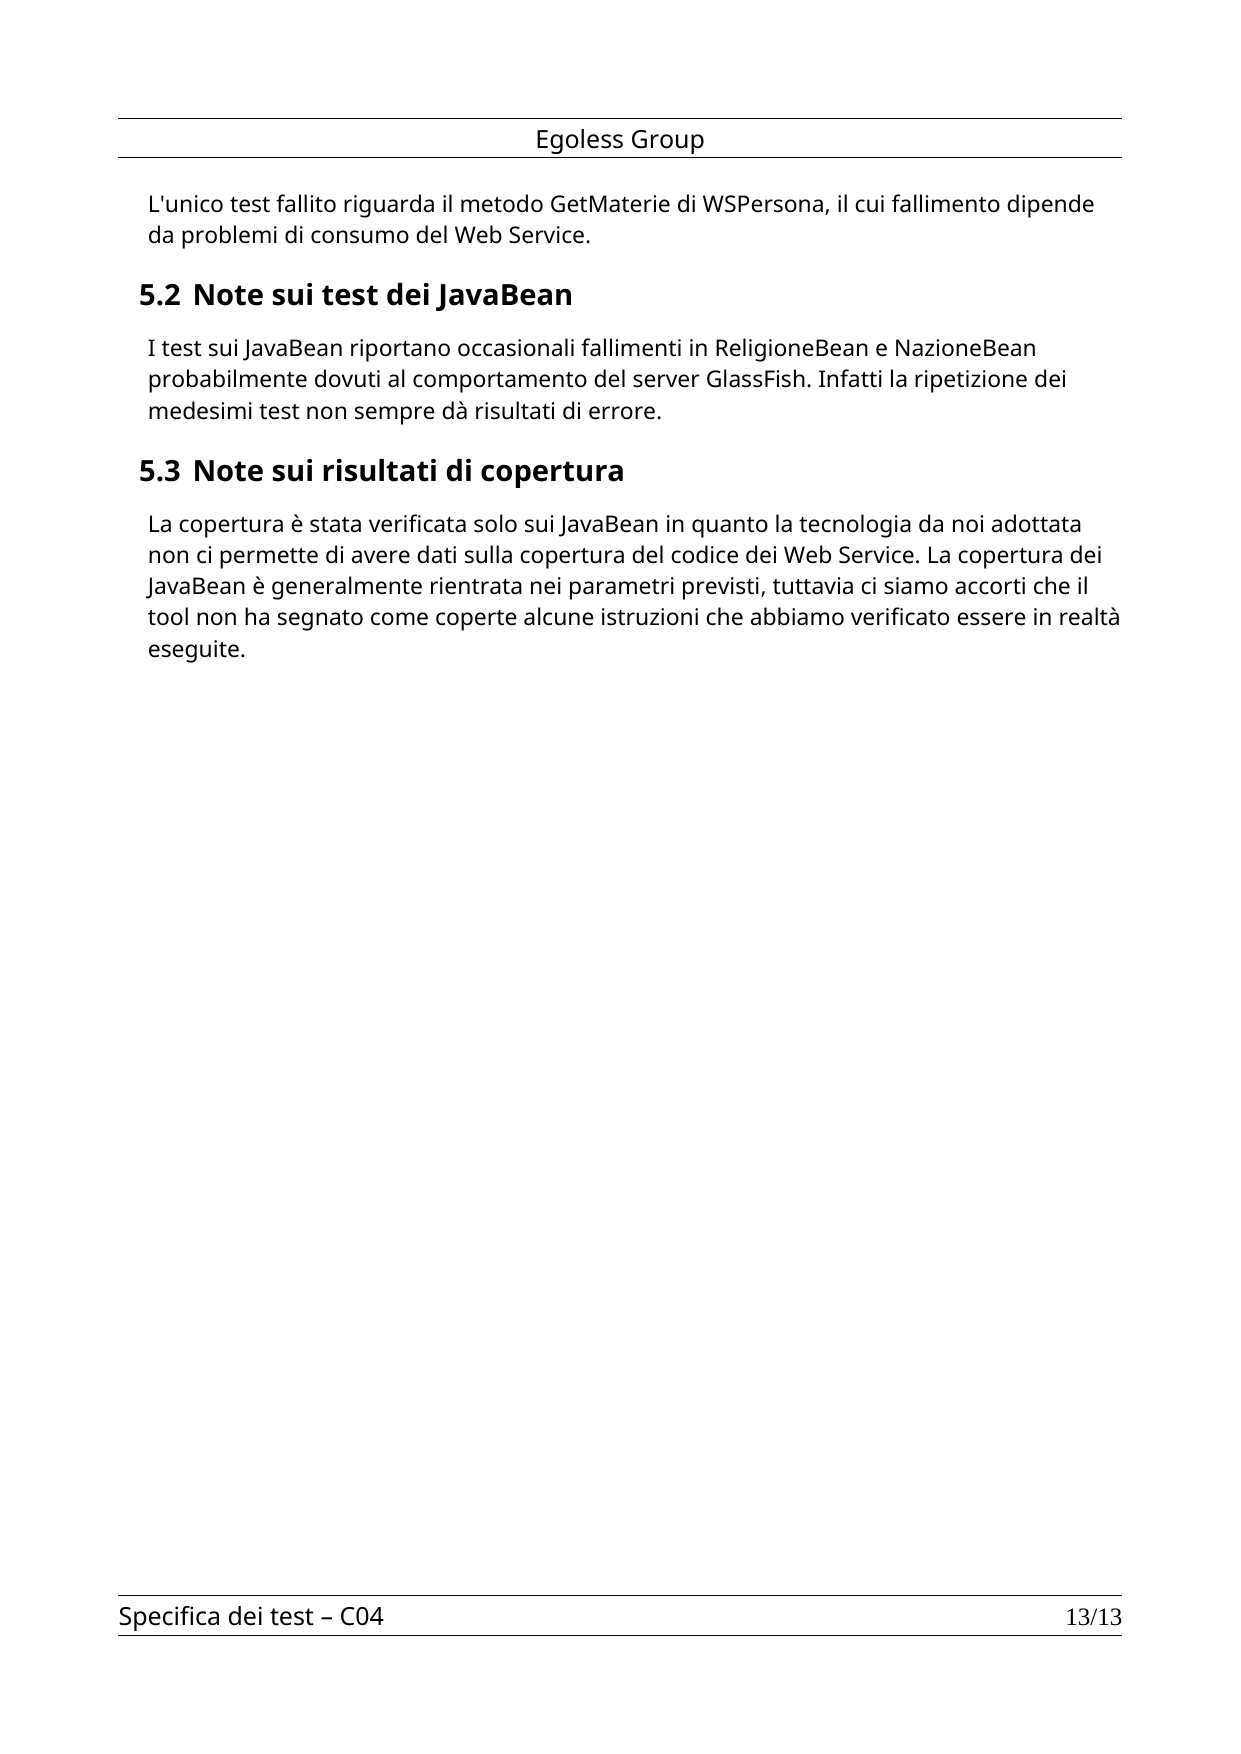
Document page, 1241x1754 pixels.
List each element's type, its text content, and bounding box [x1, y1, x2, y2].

subtitle Note sui risultati di copertura [139, 450, 1122, 490]
text La copertura è stata verificata solo sui JavaBean in quanto la tecnologia da noi adottata non ci permette di avere dati sulla copertura del codice dei Web Service. La copertura dei JavaBean è generalmente rientrata nei parametri previsti, tuttavia ci siamo accorti che il tool non ha segnato come coperte alcune istruzioni che abbiamo verificato essere in realtà eseguite. [148, 507, 1122, 664]
text L'unico test fallito riguarda il metodo GetMaterie di WSPersona, il cui fallimento dipende da problemi di consumo del Web Service. [148, 188, 1122, 250]
subtitle Note sui test dei JavaBean [139, 275, 1122, 314]
text I test sui JavaBean riportano occasionali fallimenti in ReligioneBean e NazioneBean probabilmente dovuti al comportamento del server GlassFish. Infatti la ripetizione dei medesimi test non sempre dà risultati di errore. [148, 332, 1122, 426]
